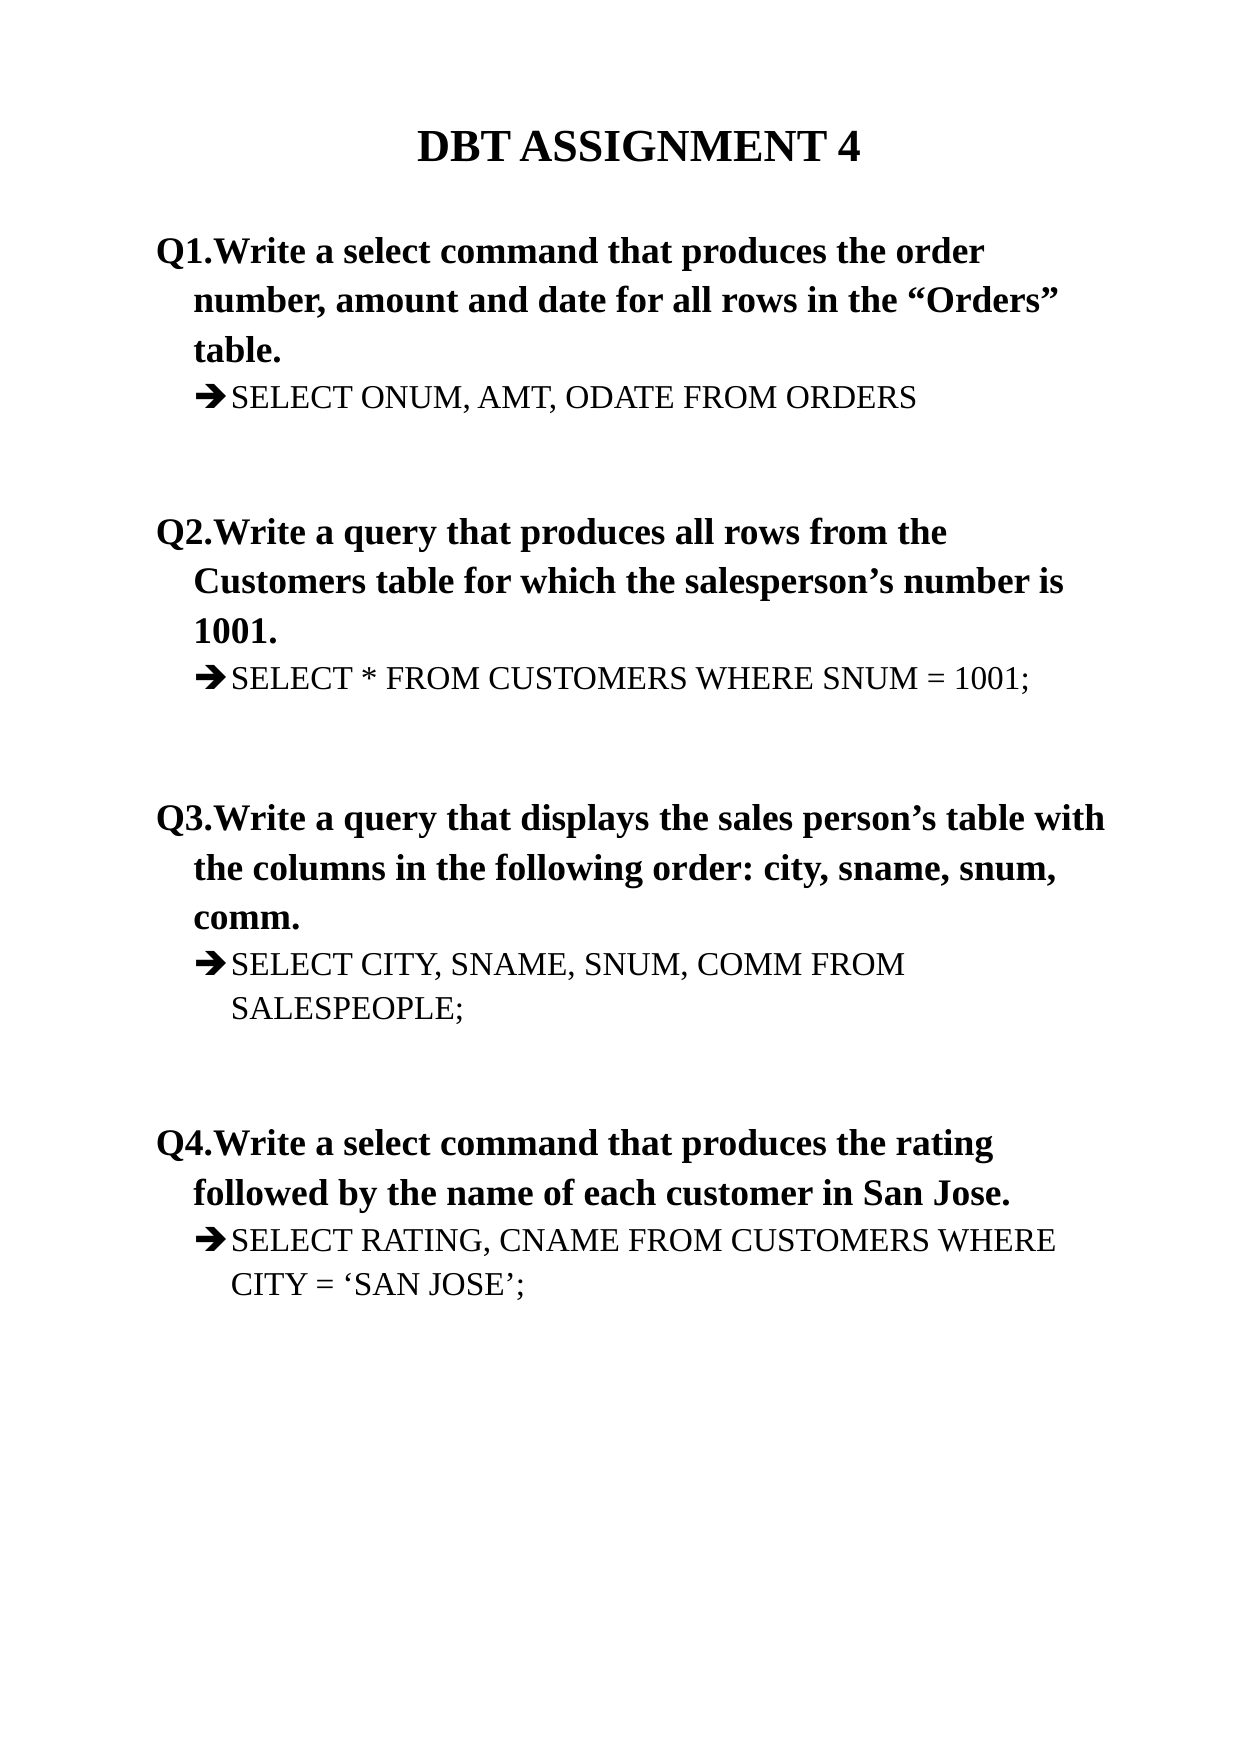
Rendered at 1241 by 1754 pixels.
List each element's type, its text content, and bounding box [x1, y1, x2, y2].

list Q2.Write a query that produces all rows from the Customers table for which the salesperson’s number is 1001. [156, 509, 1122, 651]
list Q4.Write a select command that produces the rating followed by the name of each customer in San Jose. [156, 1121, 1122, 1213]
list SELECT RATING, CNAME FROM CUSTOMERS WHERE CITY = ‘SAN JOSE’; [193, 1220, 1122, 1302]
list Q1.Write a select command that produces the order number, amount and date for all rows in the “Orders” table. [156, 228, 1122, 371]
list Q3.Write a query that displays the sales person’s table with the columns in the following order: city, sname, snum, comm. [156, 796, 1122, 938]
list SELECT CITY, SNAME, SNUM, COMM FROM SALESPEOPLE; [193, 944, 1122, 1027]
list SELECT * FROM CUSTOMERS WHERE SNUM = 1001; [193, 658, 1122, 696]
list SELECT ONUM, AMT, ODATE FROM ORDERS [193, 377, 1122, 415]
list DBT ASSIGNMENT 4 [156, 118, 1122, 171]
